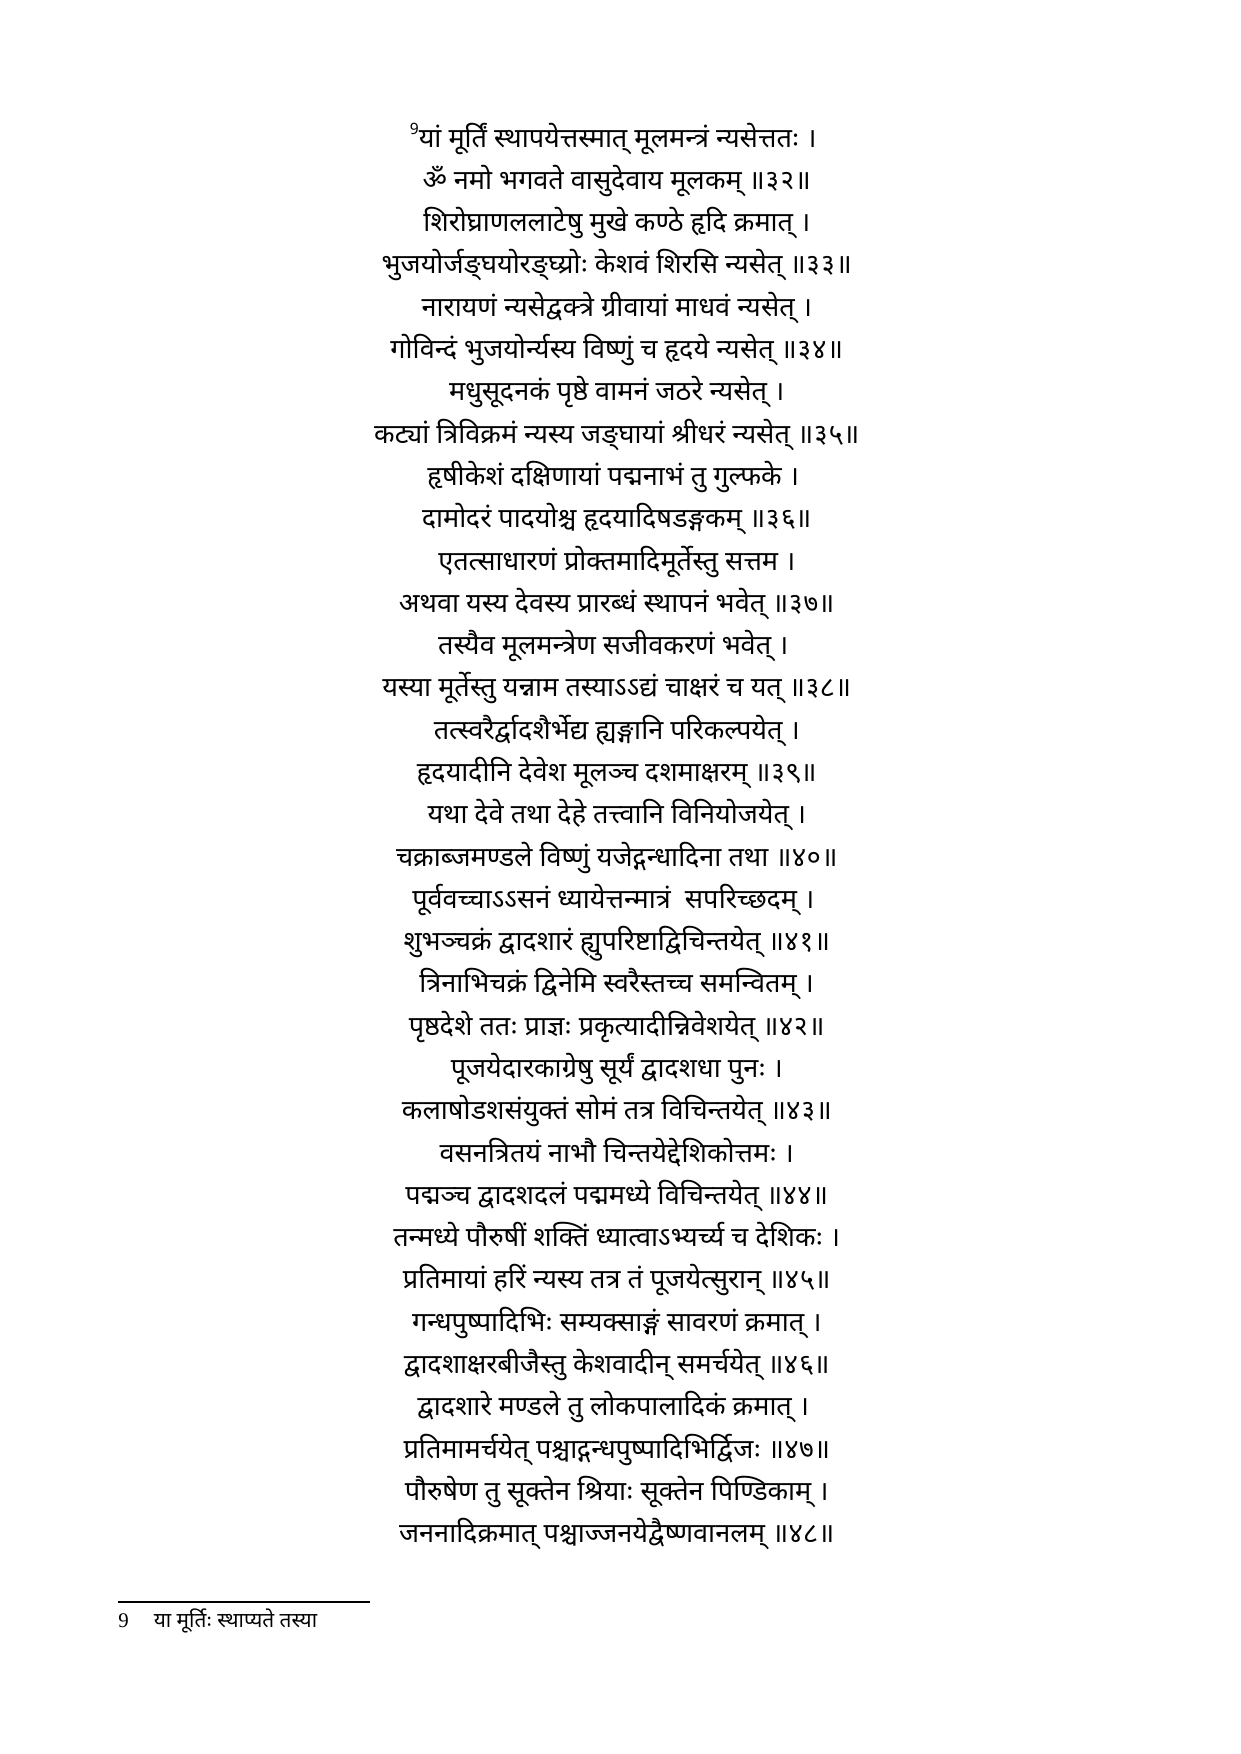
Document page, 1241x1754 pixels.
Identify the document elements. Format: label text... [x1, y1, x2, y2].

text गोविन्दं भुजयोर्न्यस्य विष्णुं च हृदये न्यसेत् ॥३४॥ मधुसूदनकं पृष्ठे वामनं जठरे न्यसेत् । कट्यां त्रिविक्रमं न्यस्य जङ्घायां श्रीधरं न्यसेत् ॥३५॥ हृषीकेशं दक्षिणायां पद्मनाभं तु गुल्फके । दामोदरं पादयोश्च हृदयादिषडङ्गकम् ॥३६॥ एतत्साधारणं प्रोक्तमादिमूर्तेस्तु सत्तम । अथवा यस्य देवस्य प्रारब्धं स्थापनं भवेत् ॥३७॥ तस्यैव मूलमन्त्रेण सजीवकरणं भवेत् । यस्या मूर्तेस्तु यन्नाम तस्याऽऽद्यं चाक्षरं च यत् ॥३८॥ तत्स्वरैर्द्वादशैर्भेद्य ह्यङ्गानि परिकल्पयेत् । हृदयादीनि देवेश मूलञ्च दशमाक्षरम् ॥३९॥ यथा देवे तथा देहे तत्त्वानि विनियोजयेत् । चक्राब्जमण्डले विष्णुं यजेद्गन्धादिना तथा ॥४०॥ पूर्ववच्चाऽऽसनं ध्यायेत्तन्मात्रं सपरिच्छदम् । शुभञ्चक्रं द्वादशारं ह्युपरिष्टाद्विचिन्तयेत् ॥४१॥ त्रिनाभिचक्रं द्विनेमि स्वरैस्तच्च समन्वितम् । पृष्ठदेशे ततः प्राज्ञः प्रकृत्यादीन्निवेशयेत् ॥४२॥ पूजयेदारकाग्रेषु सूर्यं द्वादशधा पुनः । [118, 334, 1122, 1088]
text या मूर्तिः स्थाप्यते तस्या [118, 1608, 1122, 1636]
text ॐ वां नमो नित्यात्मने नां च विश्वात्मने नमः । ॐ वं नमः सर्वात्मने इत्युक्ताः पञ्च शक्तयः ॥२९॥ स्नाने तु प्रथमा योज्या द्वितीया आसने मता । तृतीया शयने तद्वच्चतुर्थी पानकर्मणि ॥३०। प्रत्यर्चायां पञ्चमी स्यात्पञ्चोपनिषदः स्मृताः । हूङ्कारं विन्यसेन्मध्ये ध्यात्वा मन्त्रमयं हरिम्॥३१। यां मूर्तिं स्थापयेत्तस्मात् मूलमन्त्रं न्यसेत्ततः । ॐ नमो भगवते वासुदेवाय मूलकम् ॥३२॥ शिरोघ्राणललाटेषु मुखे कण्ठे हृदि क्रमात् । भुजयोर्जङ्घयोरङ्घ्य्रोः केशवं शिरसि न्यसेत् ॥३३॥ नारायणं न्यसेद्वक्त्रे ग्रीवायां माधवं न्यसेत् । [118, 118, 1122, 327]
text कलाषोडशसंयुक्तं सोमं तत्र विचिन्तयेत् ॥४३॥ वसनत्रितयं नाभौ चिन्तयेद्देशिकोत्तमः । पद्मञ्च द्वादशदलं पद्ममध्ये विचिन्तयेत् ॥४४॥ तन्मध्ये पौरुषीं शक्तिं ध्यात्वाऽभ्यर्च्य च देशिकः । प्रतिमायां हरिं न्यस्य तत्र तं पूजयेत्सुरान् ॥४५॥ गन्धपुष्पादिभिः सम्यक्साङ्गं सावरणं क्रमात् । द्वादशाक्षरबीजैस्तु केशवादीन् समर्चयेत् ॥४६॥ द्वादशारे मण्डले तु लोकपालादिकं क्रमात् । प्रतिमामर्चयेत् पश्चाद्गन्धपुष्पादिभिर्द्विजः ॥४७॥ पौरुषेण तु सूक्तेन श्रियाः सूक्तेन पिण्डिकाम् । जननादिक्रमात् पश्चाज्जनयेद्वैष्णवानलम् ॥४८॥ [118, 1096, 1122, 1554]
